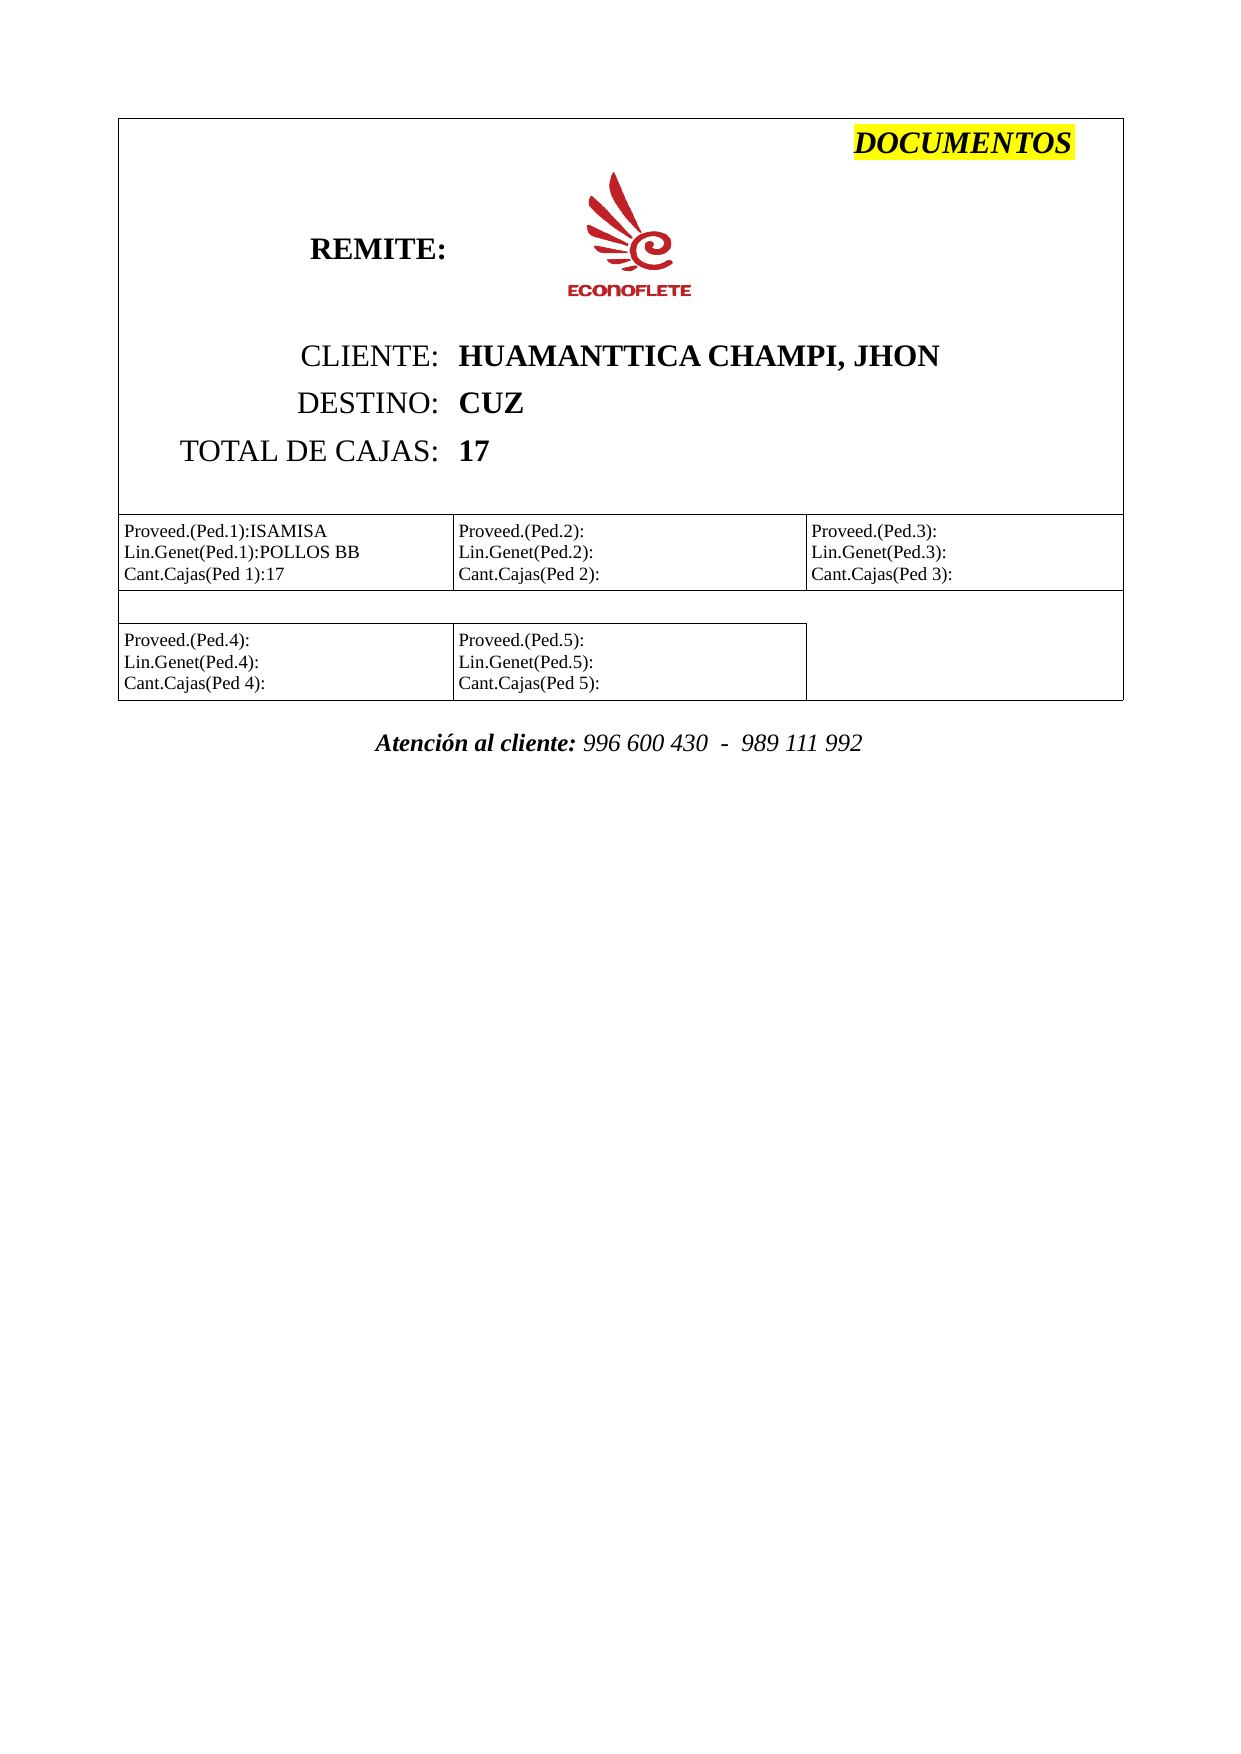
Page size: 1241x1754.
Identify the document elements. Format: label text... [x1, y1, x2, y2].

table_header DOCUMENTOS [806, 119, 1123, 166]
picture [552, 171, 707, 297]
table_cell [119, 591, 453, 623]
table_cell TOTAL DE CAJAS: [119, 426, 453, 474]
table_cell Proveed.(Ped.3): Lin.Genet(Ped.3): Cant.Cajas(Ped 3): [807, 515, 1123, 590]
table_cell Proveed.(Ped.2): Lin.Genet(Ped.2): Cant.Cajas(Ped 2): [454, 515, 806, 590]
table_cell [806, 379, 1123, 426]
table_cell CLIENTE: [119, 332, 453, 379]
table_cell 17 [453, 426, 1123, 474]
table_cell DESTINO: [119, 379, 453, 426]
table_cell CUZ [453, 379, 806, 426]
text Atención al cliente: 996 600 430 - 989 111 992 [118, 728, 1122, 757]
table_cell REMITE: [119, 166, 453, 332]
table_header [119, 119, 453, 166]
table_cell [806, 591, 1123, 623]
table_cell [453, 474, 806, 514]
table_cell Proveed.(Ped.4): Lin.Genet(Ped.4): Cant.Cajas(Ped 4): [119, 624, 453, 699]
table_cell [807, 623, 1123, 699]
table_cell HUAMANTTICA CHAMPI, JHON [453, 332, 1123, 379]
table_cell [453, 166, 806, 332]
table_cell [119, 474, 453, 514]
table_header [453, 119, 806, 166]
table_cell [453, 591, 806, 623]
table_cell Proveed.(Ped.1):ISAMISA Lin.Genet(Ped.1):POLLOS BB Cant.Cajas(Ped 1):17 [119, 515, 453, 590]
table_cell [806, 166, 1123, 332]
table_cell Proveed.(Ped.5): Lin.Genet(Ped.5): Cant.Cajas(Ped 5): [454, 624, 806, 699]
table_cell [806, 474, 1123, 514]
